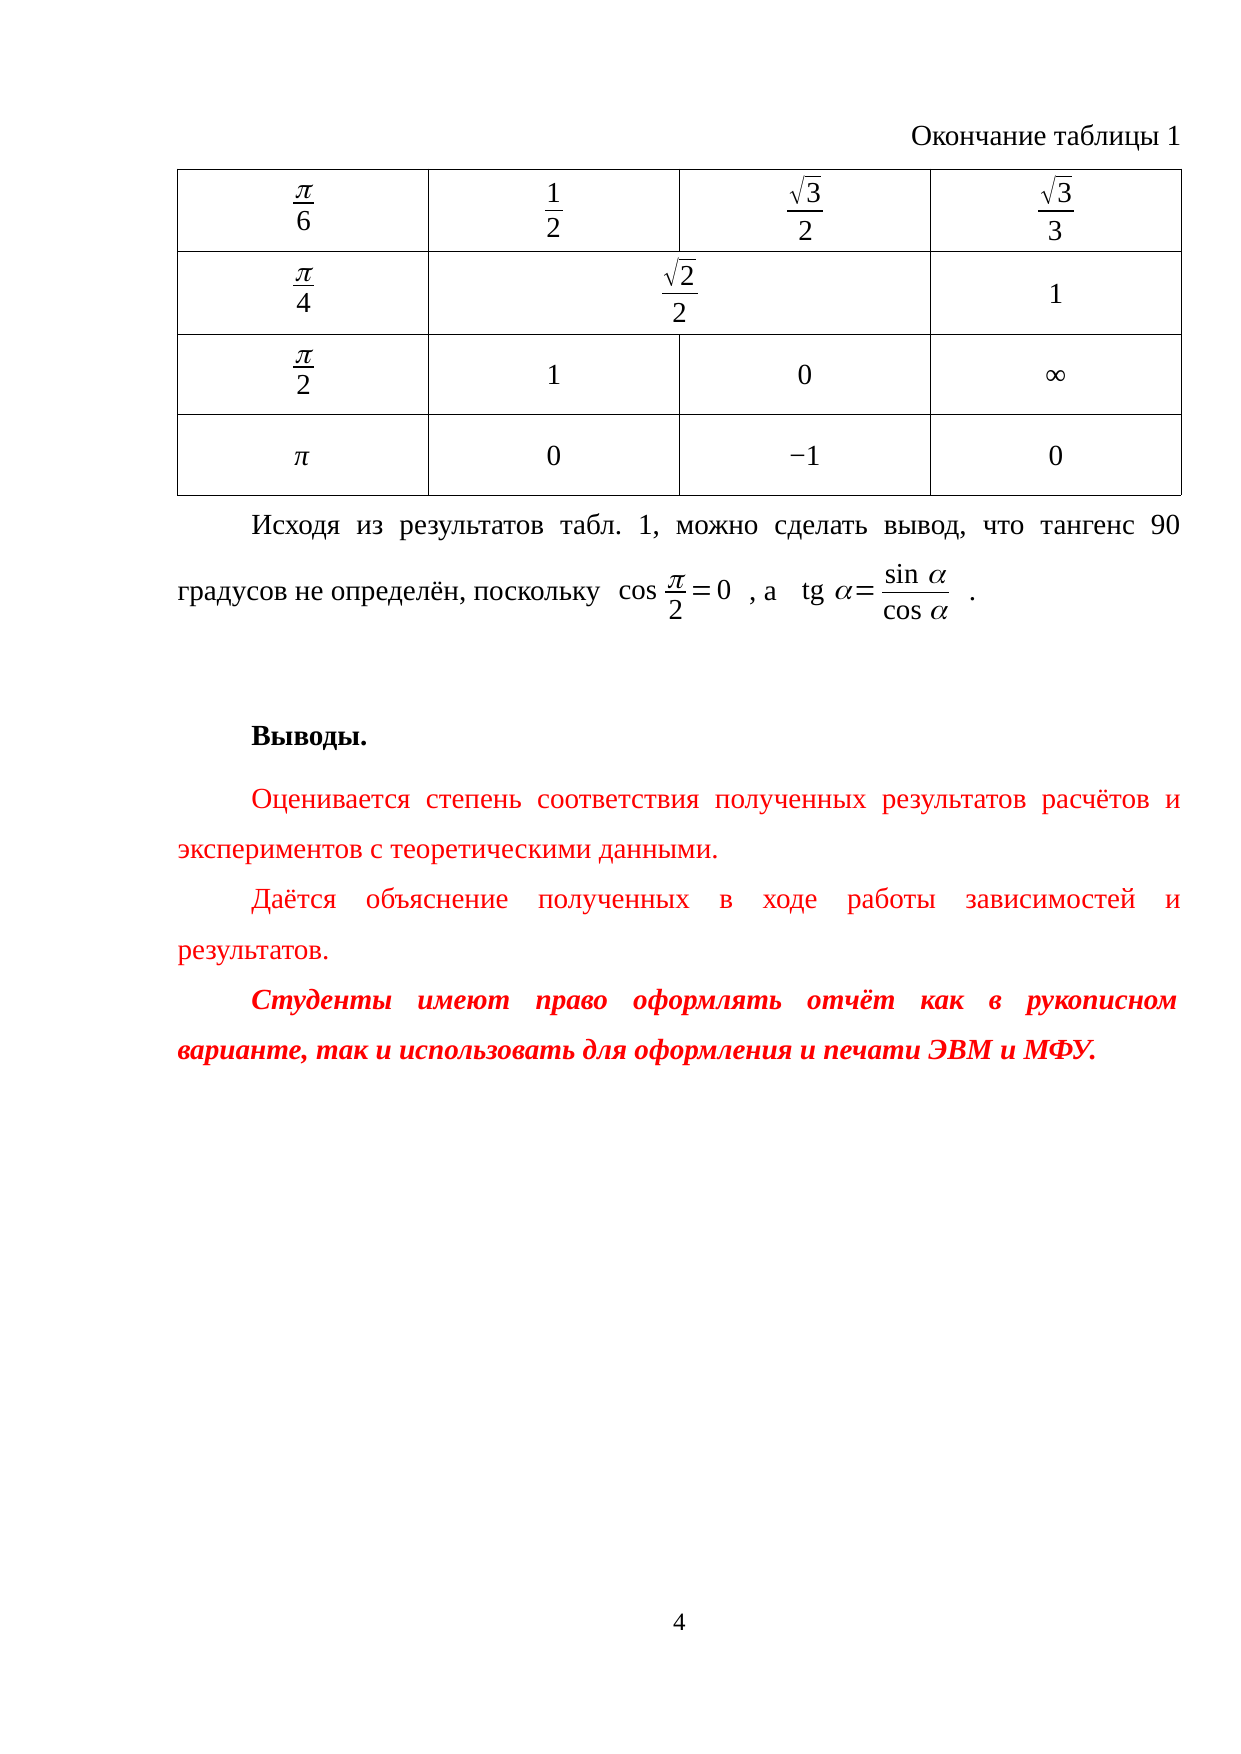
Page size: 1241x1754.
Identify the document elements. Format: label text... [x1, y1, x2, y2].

table_header [680, 170, 930, 251]
text Студенты имеют право оформлять отчёт как в рукописном варианте, так и использовать для оформления и печати ЭВМ и МФУ. [177, 982, 1181, 1066]
table_cell π [178, 415, 428, 494]
table_header [178, 170, 428, 251]
text Оценивается степень соответствия полученных результатов расчётов и экспериментов с теоретическими данными. [177, 781, 1181, 865]
table_cell [429, 252, 930, 334]
text Даётся объяснение полученных в ходе работы зависимостей и результатов. [177, 881, 1181, 965]
table_header [429, 170, 679, 251]
text Окончание таблицы 1 [177, 118, 1181, 152]
table_cell 1 [429, 335, 679, 414]
table_cell [178, 335, 428, 414]
subtitle Выводы. [177, 718, 1181, 752]
table_cell 0 [429, 415, 679, 494]
text Исходя из результатов табл. 1, можно сделать вывод, что тангенс 90 градусов не определён, поскольку, а . [177, 507, 1181, 626]
table_cell ∞ [931, 335, 1181, 414]
table_cell [178, 252, 428, 334]
table_cell 0 [931, 415, 1181, 494]
table_cell −1 [680, 415, 930, 494]
table_cell 1 [931, 252, 1181, 334]
table_header [931, 170, 1181, 251]
table_cell 0 [680, 335, 930, 414]
